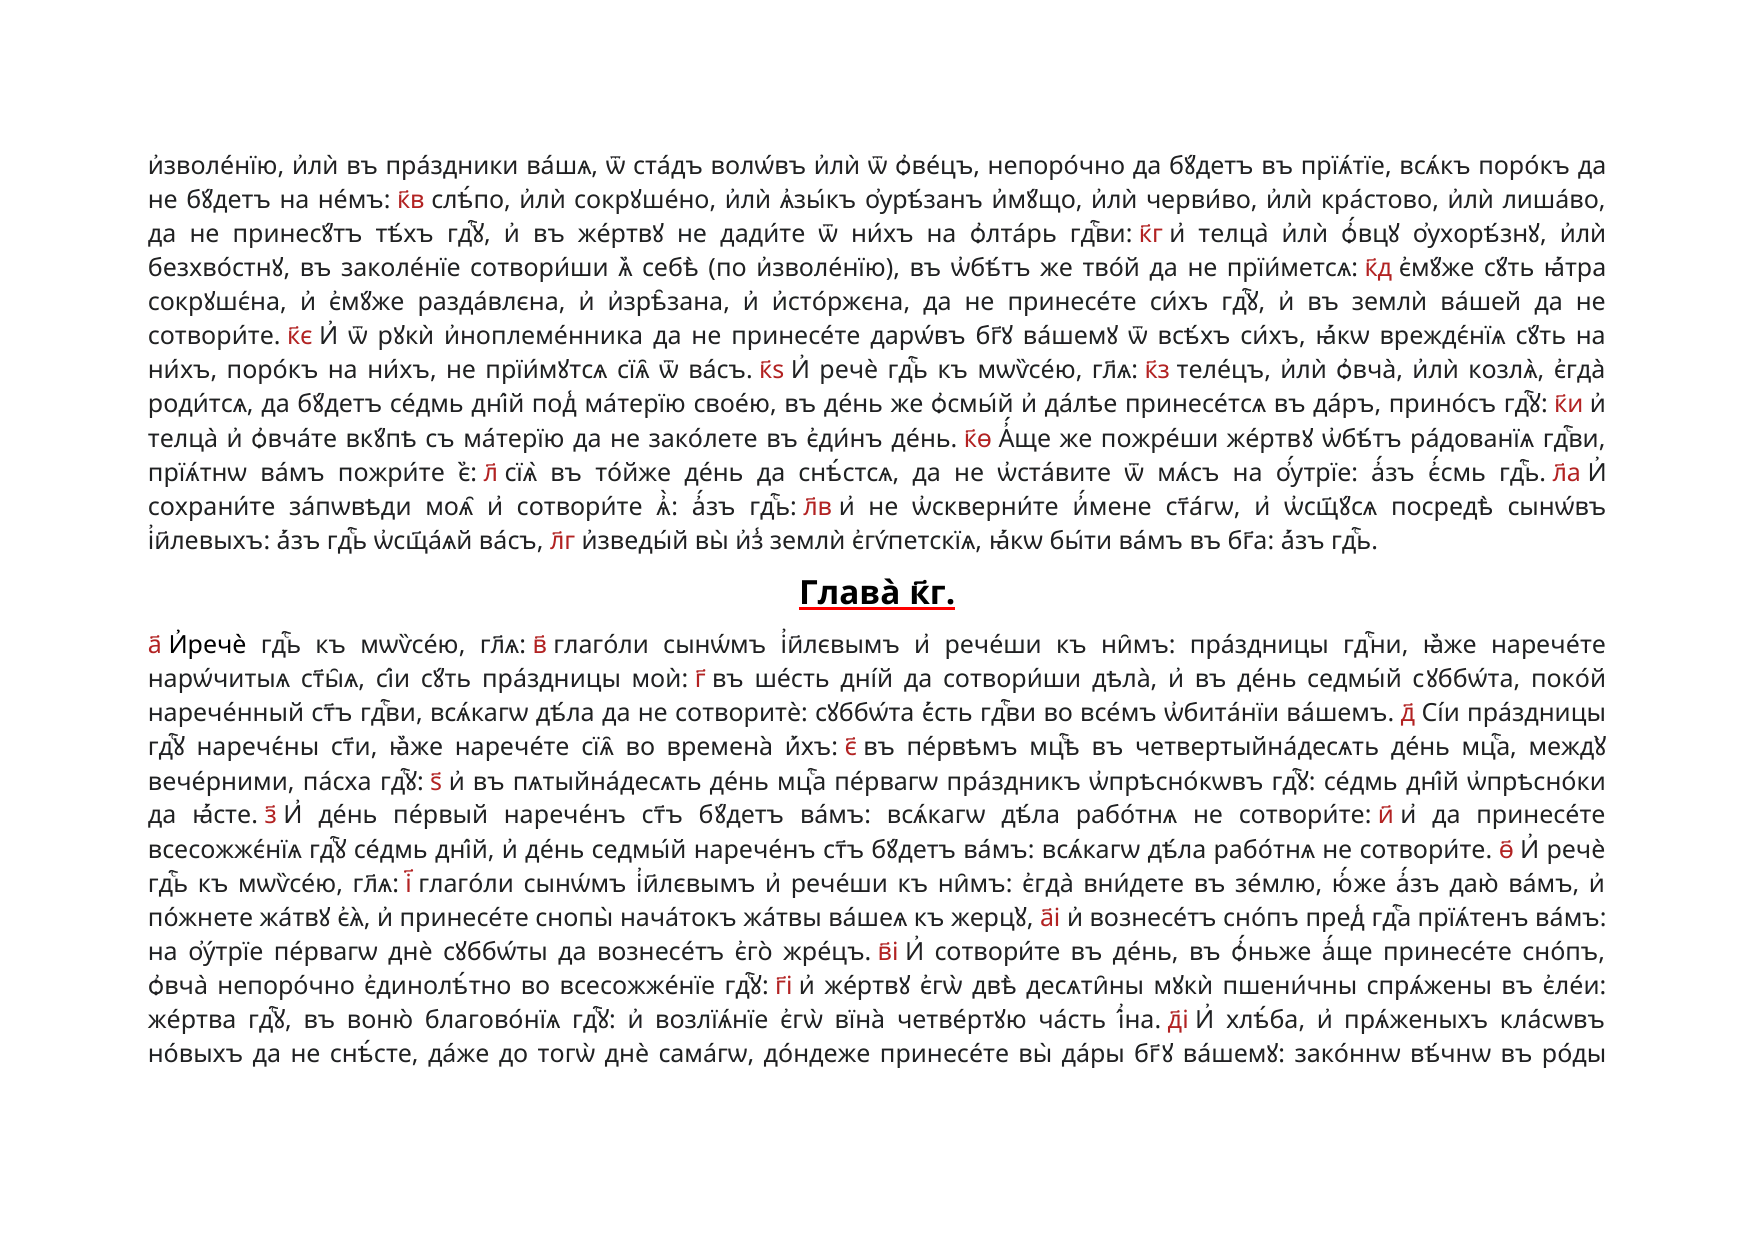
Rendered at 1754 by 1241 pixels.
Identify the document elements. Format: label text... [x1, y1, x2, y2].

text а҃ И҆речѐ гдⷭ҇ь къ мѡѷсе́ю, гл҃ѧ: в҃ глаго́ли сынѡ́мъ і҆и҃лєвымъ и҆ рече́ши къ ни̑мъ: пра́здницы гдⷭ҇ни, ꙗ҆̀же нарече́те нарѡ́читыѧ ст҃ы̑ѧ, сі́и сꙋ́ть пра́здницы моѝ: г҃ въ ше́сть дні́й да сотвори́ши дѣла̀, и҆ въ де́нь седмы́й сꙋббѡ́та, поко́й нарече́нный ст҃ъ гдⷭ҇ви, всѧ́кагѡ дѣ́ла да не сотворитѐ: сꙋббѡ́та є҆́сть гдⷭ҇ви во все́мъ ѡ҆бита́нїи ва́шемъ. д҃ Сі́и пра́здницы гдⷭ҇ꙋ наречє́ны ст҃и, ꙗ҆̀же нарече́те сїѧ̑ во времена̀ и҆́хъ: є҃ въ пе́рвѣмъ мцⷭ҇ѣ въ четвертыйна́десѧть де́нь мцⷭ҇а, междꙋ̀ вече́рними, па́сха гдⷭ҇ꙋ: ѕ҃ и҆ въ пѧтыйна́десѧть де́нь мцⷭ҇а пе́рвагѡ пра́здникъ ѡ҆прѣсно́кѡвъ гдⷭ҇ꙋ: се́дмь дні́й ѡ҆прѣсно́ки да ꙗ҆́сте. з҃ И҆ де́нь пе́рвый нарече́нъ ст҃ъ бꙋ́детъ ва́мъ: всѧ́кагѡ дѣ́ла рабо́тнѧ не сотвори́те: и҃ и҆ да принесе́те всесожжє́нїѧ гдⷭ҇ꙋ се́дмь дні́й, и҆ де́нь седмы́й нарече́нъ ст҃ъ бꙋ́детъ ва́мъ: всѧ́кагѡ дѣ́ла рабо́тнѧ не сотвори́те. ѳ҃ И҆ речѐ гдⷭ҇ь къ мѡѷсе́ю, гл҃ѧ: і҃ глаго́ли сынѡ́мъ і҆и҃лєвымъ и҆ рече́ши къ ни̑мъ: є҆гда̀ вни́дете въ зе́млю, ю҆́же а҆́зъ даю̀ ва́мъ, и҆ по́жнете жа́твꙋ є҆ѧ̀, и҆ принесе́те снопы̀ нача́токъ жа́твы ва́шеѧ къ жерцꙋ̀, а҃і и҆ вознесе́тъ сно́пъ пред̾ гдⷭ҇а прїѧ́тенъ ва́мъ: на ѹ҆́трїе пе́рвагѡ днѐ сꙋббѡ́ты да вознесе́тъ є҆го̀ жре́цъ. в҃і И҆ сотвори́те въ де́нь, въ ѻ҆́ньже а҆́ще принесе́те сно́пъ, ѻ҆вча̀ непоро́чно є҆динолѣ́тно во всесожже́нїе гдⷭ҇ꙋ: г҃і и҆ же́ртвꙋ є҆гѡ̀ двѣ̀ десѧти̑ны мꙋкѝ пшени́чны спрѧ́жены въ є҆ле́и: же́ртва гдⷭ҇ꙋ, въ воню̀ благово́нїѧ гдⷭ҇ꙋ: и҆ возлїѧ́нїе є҆гѡ̀ вїна̀ четве́ртꙋю ча́сть і҆́на. д҃і И҆ хлѣ́ба, и҆ прѧ́женыхъ кла́сѡвъ но́выхъ да не снѣ́сте, да́же до тогѡ̀ днѐ сама́гѡ, до́ндеже принесе́те вы̀ да́ры бг҃ꙋ ва́шемꙋ: зако́ннѡ вѣ́чнѡ въ ро́ды [148, 627, 1606, 1070]
text Глава̀ к҃г. [148, 569, 1606, 614]
text и҆зволе́нїю, и҆лѝ въ пра́здники ва́шѧ, ѿ ста́дъ волѡ́въ и҆лѝ ѿ ѻ҆ве́цъ, непоро́чно да бꙋ́детъ въ прїѧ́тїе, всѧ́къ поро́къ да не бꙋ́детъ на не́мъ: к҃в слѣ́по, и҆лѝ сокрꙋше́но, и҆лѝ ѧ҆зы́къ ѹ҆рѣ́занъ и҆мꙋ́що, и҆лѝ черви́во, и҆лѝ кра́стово, и҆лѝ лиша́во, да не принесꙋ́тъ тѣ́хъ гдⷭ҇ꙋ, и҆ въ же́ртвꙋ не дади́те ѿ ни́хъ на ѻ҆лта́рь гдⷭ҇ви: к҃г и҆ телца̀ и҆лѝ ѻ҆́вцꙋ ѹ҆хорѣ́знꙋ, и҆лѝ безхво́стнꙋ, въ заколе́нїе сотвори́ши ѧ҆̀ себѣ̀ (по и҆зволе́нїю), въ ѡ҆бѣ́тъ же тво́й да не прїи́метсѧ: к҃д є҆мꙋ́же сꙋ́ть ꙗ҆́тра сокрꙋшє́на, и҆ є҆мꙋ́же разда́влєна, и҆ и҆зрѣ̑зана, и҆ и҆сто́ржєна, да не принесе́те си́хъ гдⷭ҇ꙋ, и҆ въ землѝ ва́шей да не сотвори́те. к҃є И҆ ѿ рꙋкѝ и҆ноплеме́нника да не принесе́те дарѡ́въ бг҃ꙋ ва́шемꙋ ѿ всѣ́хъ си́хъ, ꙗ҆́кѡ вреждє́нїѧ сꙋ́ть на ни́хъ, поро́къ на ни́хъ, не прїи́мꙋтсѧ сїѧ̑ ѿ ва́съ. к҃ѕ И҆ речѐ гдⷭ҇ь къ мѡѷсе́ю, гл҃ѧ: к҃з теле́цъ, и҆лѝ ѻ҆вча̀, и҆лѝ козлѧ̀, є҆гда̀ роди́тсѧ, да бꙋ́детъ се́дмь дні́й под̾ ма́терїю свое́ю, въ де́нь же ѻ҆смы́й и҆ да́лѣе принесе́тсѧ въ да́ръ, прино́съ гдⷭ҇ꙋ: к҃и и҆ телца̀ и҆ ѻ҆вча́те вкꙋ́пѣ съ ма́терїю да не зако́лете въ є҆ди́нъ де́нь. к҃ѳ А҆́ще же пожре́ши же́ртвꙋ ѡ҆бѣ́тъ ра́дованїѧ гдⷭ҇ви, прїѧ́тнѡ ва́мъ пожри́те є҆̀: л҃ сїѧ̀ въ то́йже де́нь да снѣ́стсѧ, да не ѡ҆ста́вите ѿ мѧ́съ на ѹ҆́трїе: а҆́зъ є҆́смь гдⷭ҇ь. л҃а И҆ сохрани́те за́пѡвѣди моѧ̑ и҆ сотвори́те ѧ҆̀: а҆́зъ гдⷭ҇ь: л҃в и҆ не ѡ҆скверни́те и҆́мене ст҃а́гѡ, и҆ ѡ҆сщ҃ꙋ́сѧ посредѣ̀ сынѡ́въ і҆и҃левыхъ: а҆́зъ гдⷭ҇ь ѡ҆сщ҃а́ѧй ва́съ, л҃г и҆зведы́й вы̀ и҆з̾ землѝ є҆гѵ́петскїѧ, ꙗ҆́кѡ бы́ти ва́мъ въ бг҃а: а҆́зъ гдⷭ҇ь. [148, 148, 1606, 556]
